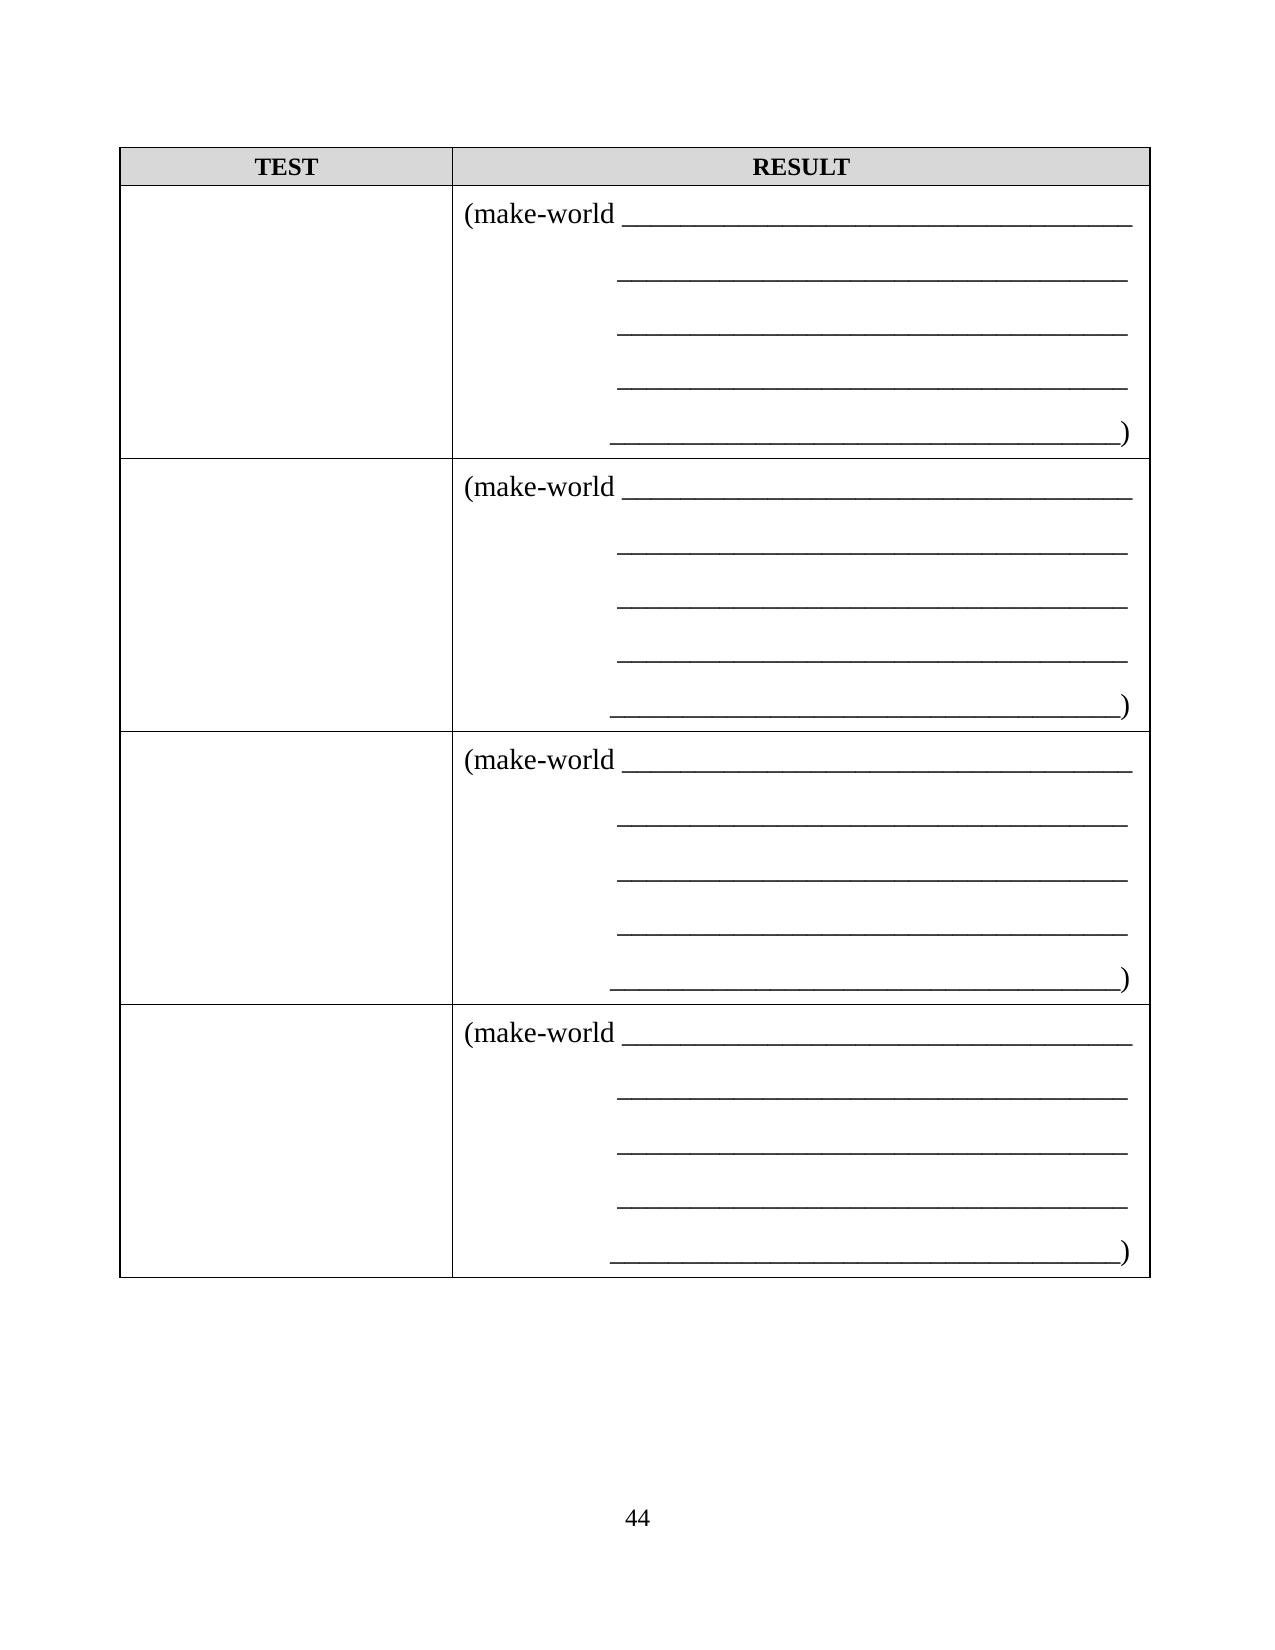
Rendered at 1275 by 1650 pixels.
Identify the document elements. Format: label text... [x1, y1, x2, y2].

table_cell [121, 1005, 452, 1277]
table_cell (make-world ___________________________________ ___________________________________ ___________________________________ ___________________________________ ___________________________________) [453, 186, 1149, 458]
table_cell (make-world ___________________________________ ___________________________________ ___________________________________ ___________________________________ ___________________________________) [453, 1005, 1149, 1277]
table_cell [121, 186, 452, 458]
table_header RESULT [453, 148, 1149, 185]
table_cell (make-world ___________________________________ ___________________________________ ___________________________________ ___________________________________ ___________________________________) [453, 459, 1149, 731]
table_cell [121, 732, 452, 1004]
table_cell [121, 459, 452, 731]
table_header TEST [121, 148, 452, 185]
table_cell (make-world ___________________________________ ___________________________________ ___________________________________ ___________________________________ ___________________________________) [453, 732, 1149, 1004]
